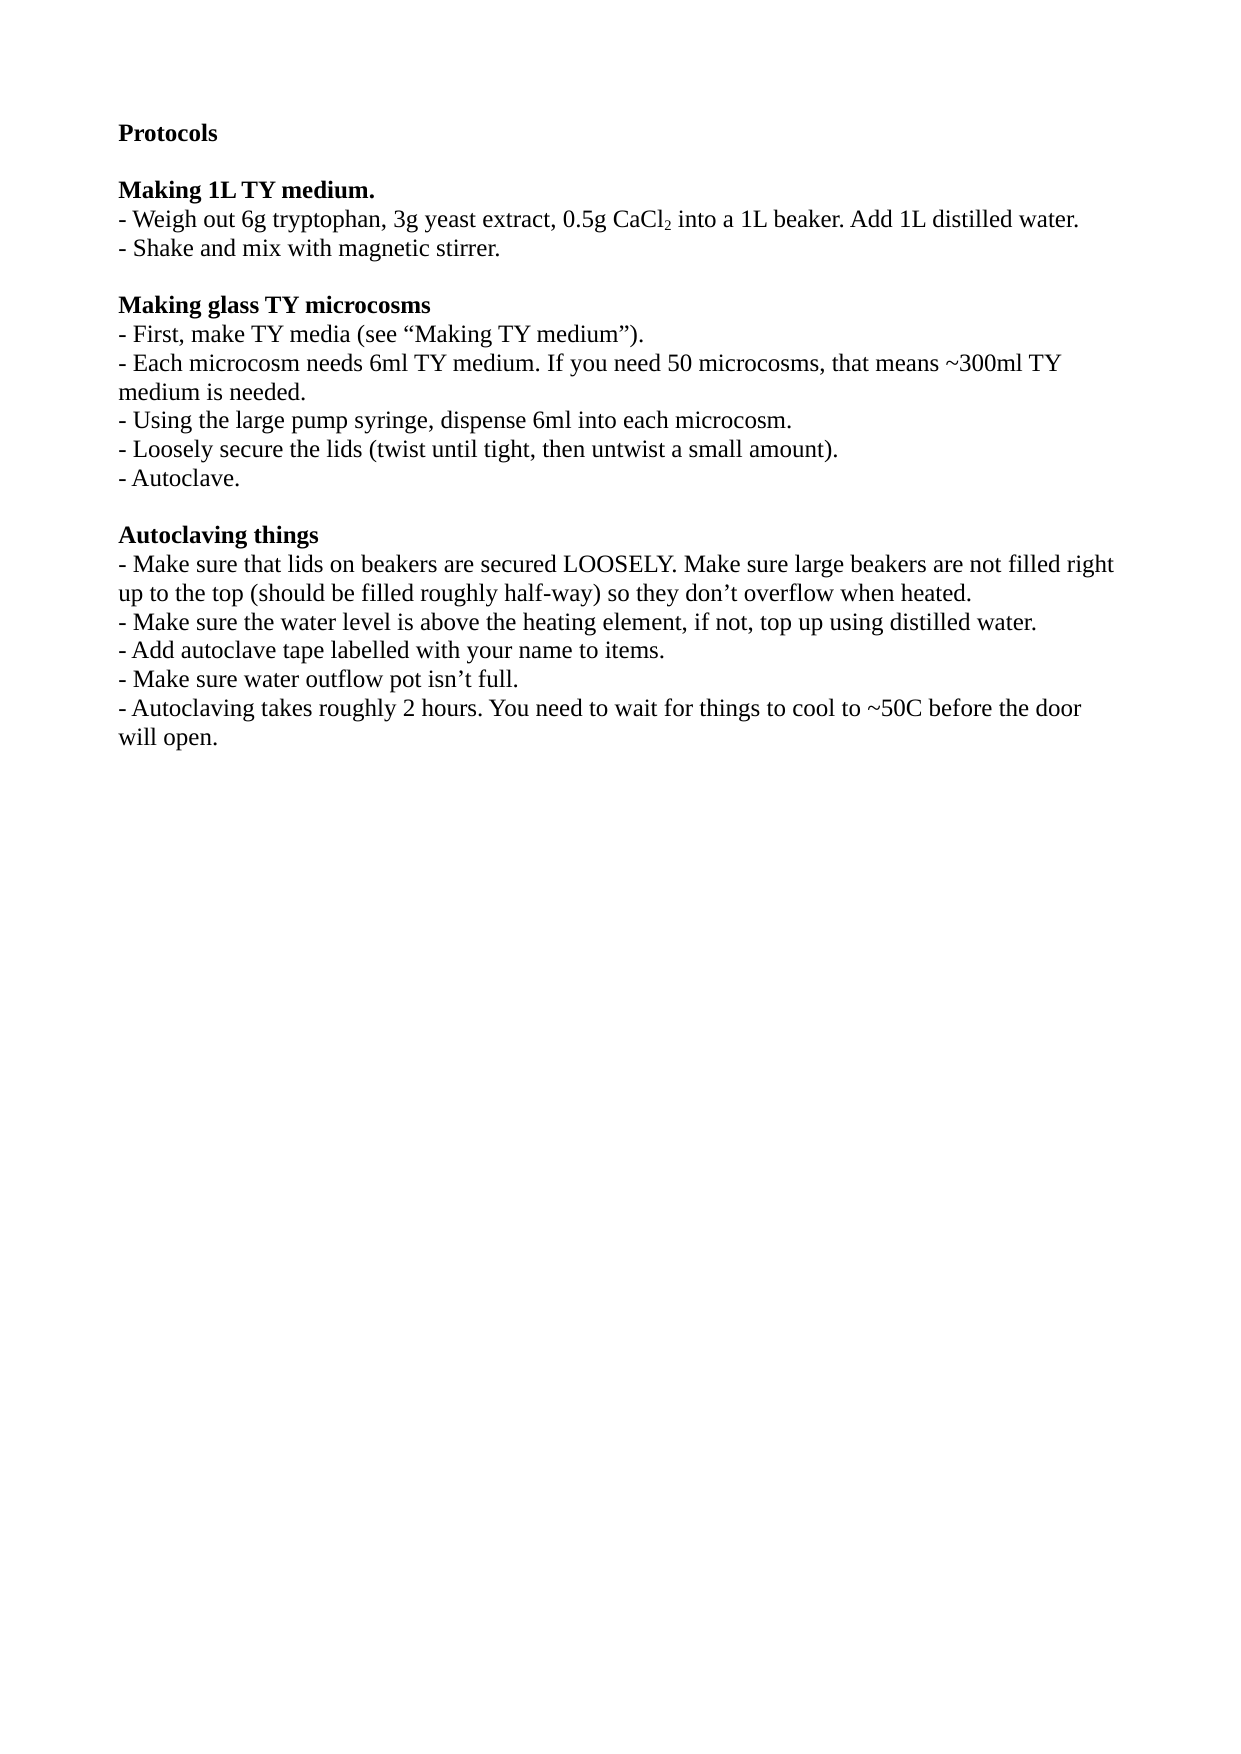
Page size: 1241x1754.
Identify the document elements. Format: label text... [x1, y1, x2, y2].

text Autoclaving things [118, 521, 1122, 549]
text Making 1L TY medium. [118, 176, 1122, 204]
text - Make sure the water level is above the heating element, if not, top up using distilled water. [118, 607, 1122, 636]
text - Make sure that lids on beakers are secured LOOSELY. Make sure large beakers are not filled right up to the top (should be filled roughly half-way) so they don’t overflow when heated. [118, 549, 1122, 607]
text - First, make TY media (see “Making TY medium”). [118, 319, 1122, 348]
text - Add autoclave tape labelled with your name to items. [118, 636, 1122, 664]
text - Loosely secure the lids (twist until tight, then untwist a small amount). [118, 434, 1122, 463]
text - Shake and mix with magnetic stirrer. [118, 233, 1122, 262]
text - Weigh out 6g tryptophan, 3g yeast extract, 0.5g CaCl2 into a 1L beaker. Add 1L distilled water. [118, 204, 1122, 233]
text Making glass TY microcosms [118, 291, 1122, 319]
text - Autoclave. [118, 463, 1122, 492]
text Protocols [118, 118, 1122, 147]
text - Make sure water outflow pot isn’t full. [118, 664, 1122, 693]
text - Using the large pump syringe, dispense 6ml into each microcosm. [118, 406, 1122, 434]
text - Each microcosm needs 6ml TY medium. If you need 50 microcosms, that means ~300ml TY medium is needed. [118, 348, 1122, 406]
text - Autoclaving takes roughly 2 hours. You need to wait for things to cool to ~50C before the door will open. [118, 693, 1122, 751]
